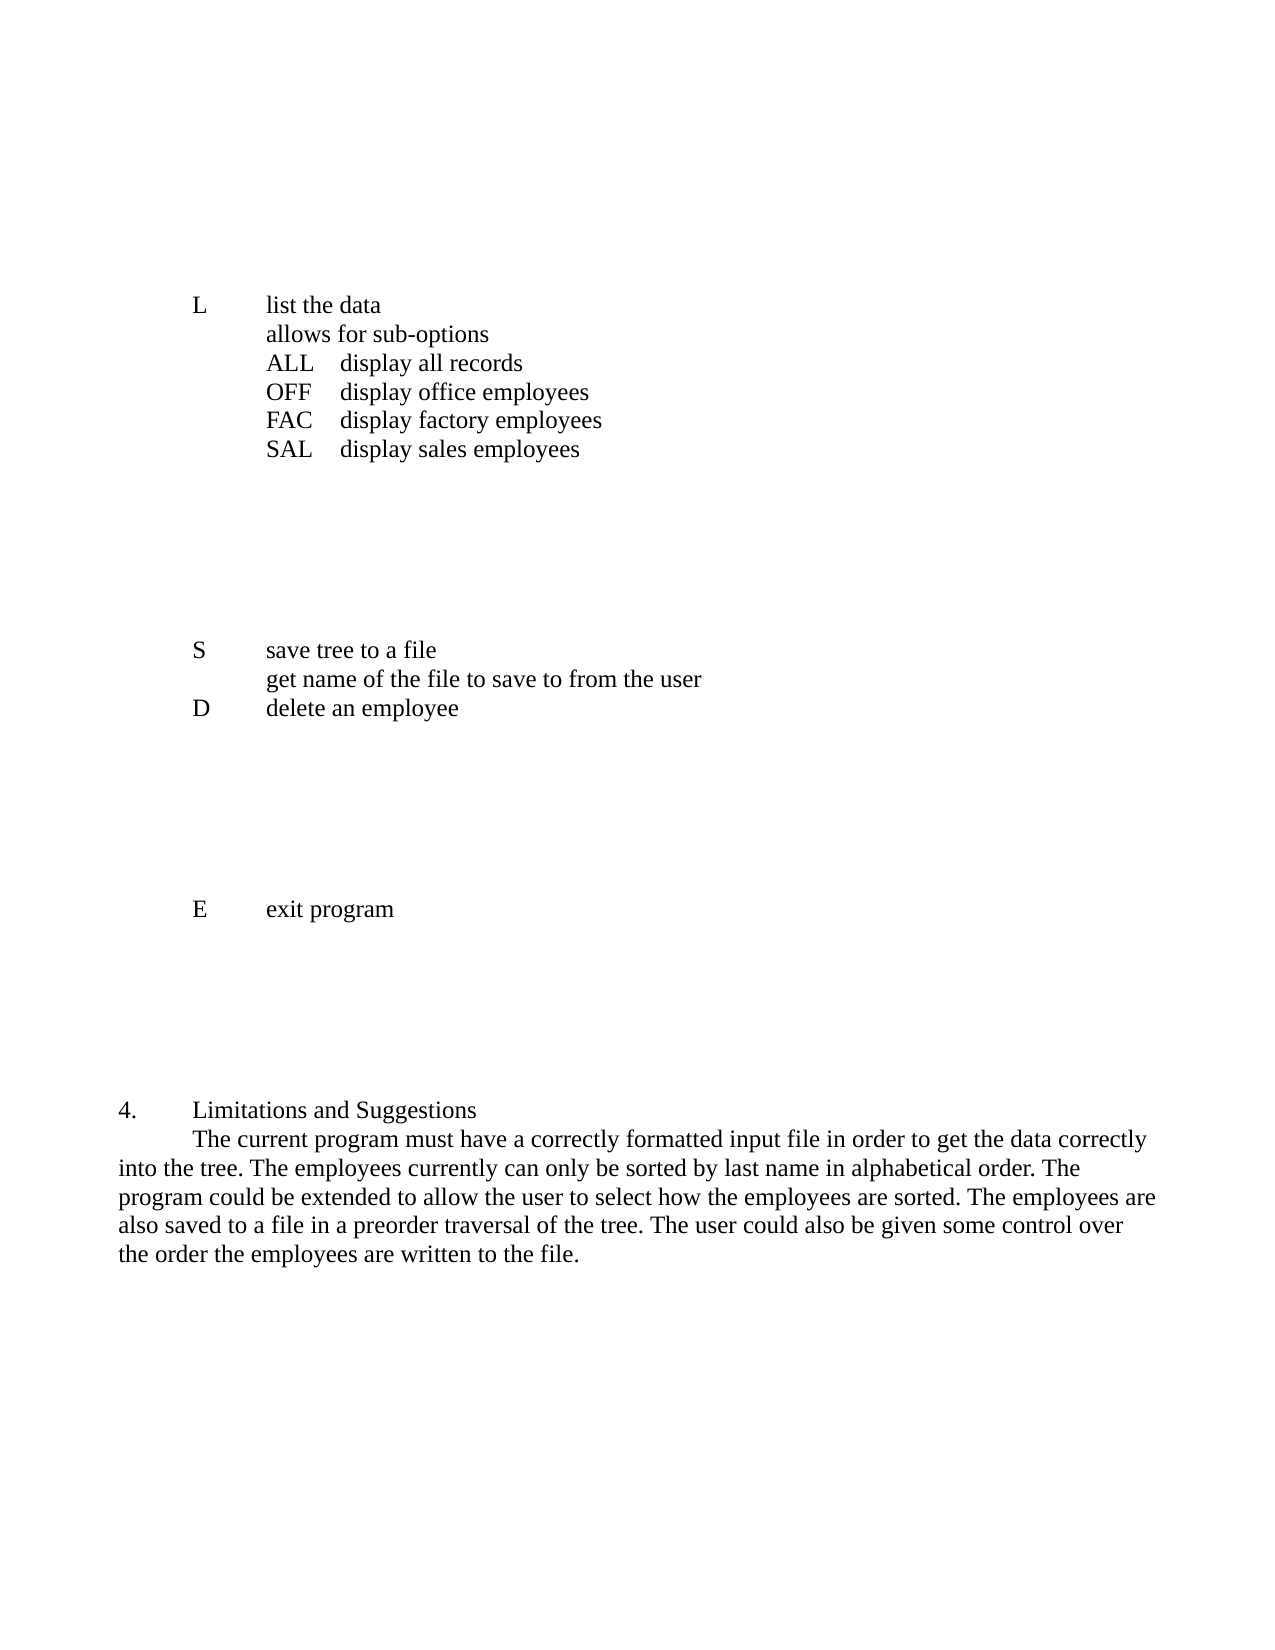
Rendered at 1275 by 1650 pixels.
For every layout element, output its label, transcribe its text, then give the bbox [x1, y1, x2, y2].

text D delete an employee [118, 693, 1157, 722]
text The current program must have a correctly formatted input file in order to get the data correctly into the tree. The employees currently can only be sorted by last name in alphabetical order. The program could be extended to allow the user to select how the employees are sorted. The employees are also saved to a file in a preorder traversal of the tree. The user could also be given some control over the order the employees are written to the file. [118, 1124, 1157, 1268]
text E exit program [118, 894, 1157, 923]
text allows for sub-options [118, 319, 1157, 348]
text S save tree to a file [118, 636, 1157, 664]
text FAC display factory employees [118, 406, 1157, 434]
text ALL display all records [118, 348, 1157, 377]
text OFF display office employees [118, 377, 1157, 406]
text SAL display sales employees [118, 434, 1157, 463]
text L list the data [118, 291, 1157, 319]
text get name of the file to save to from the user [118, 664, 1157, 693]
text 4. Limitations and Suggestions [118, 1096, 1157, 1124]
